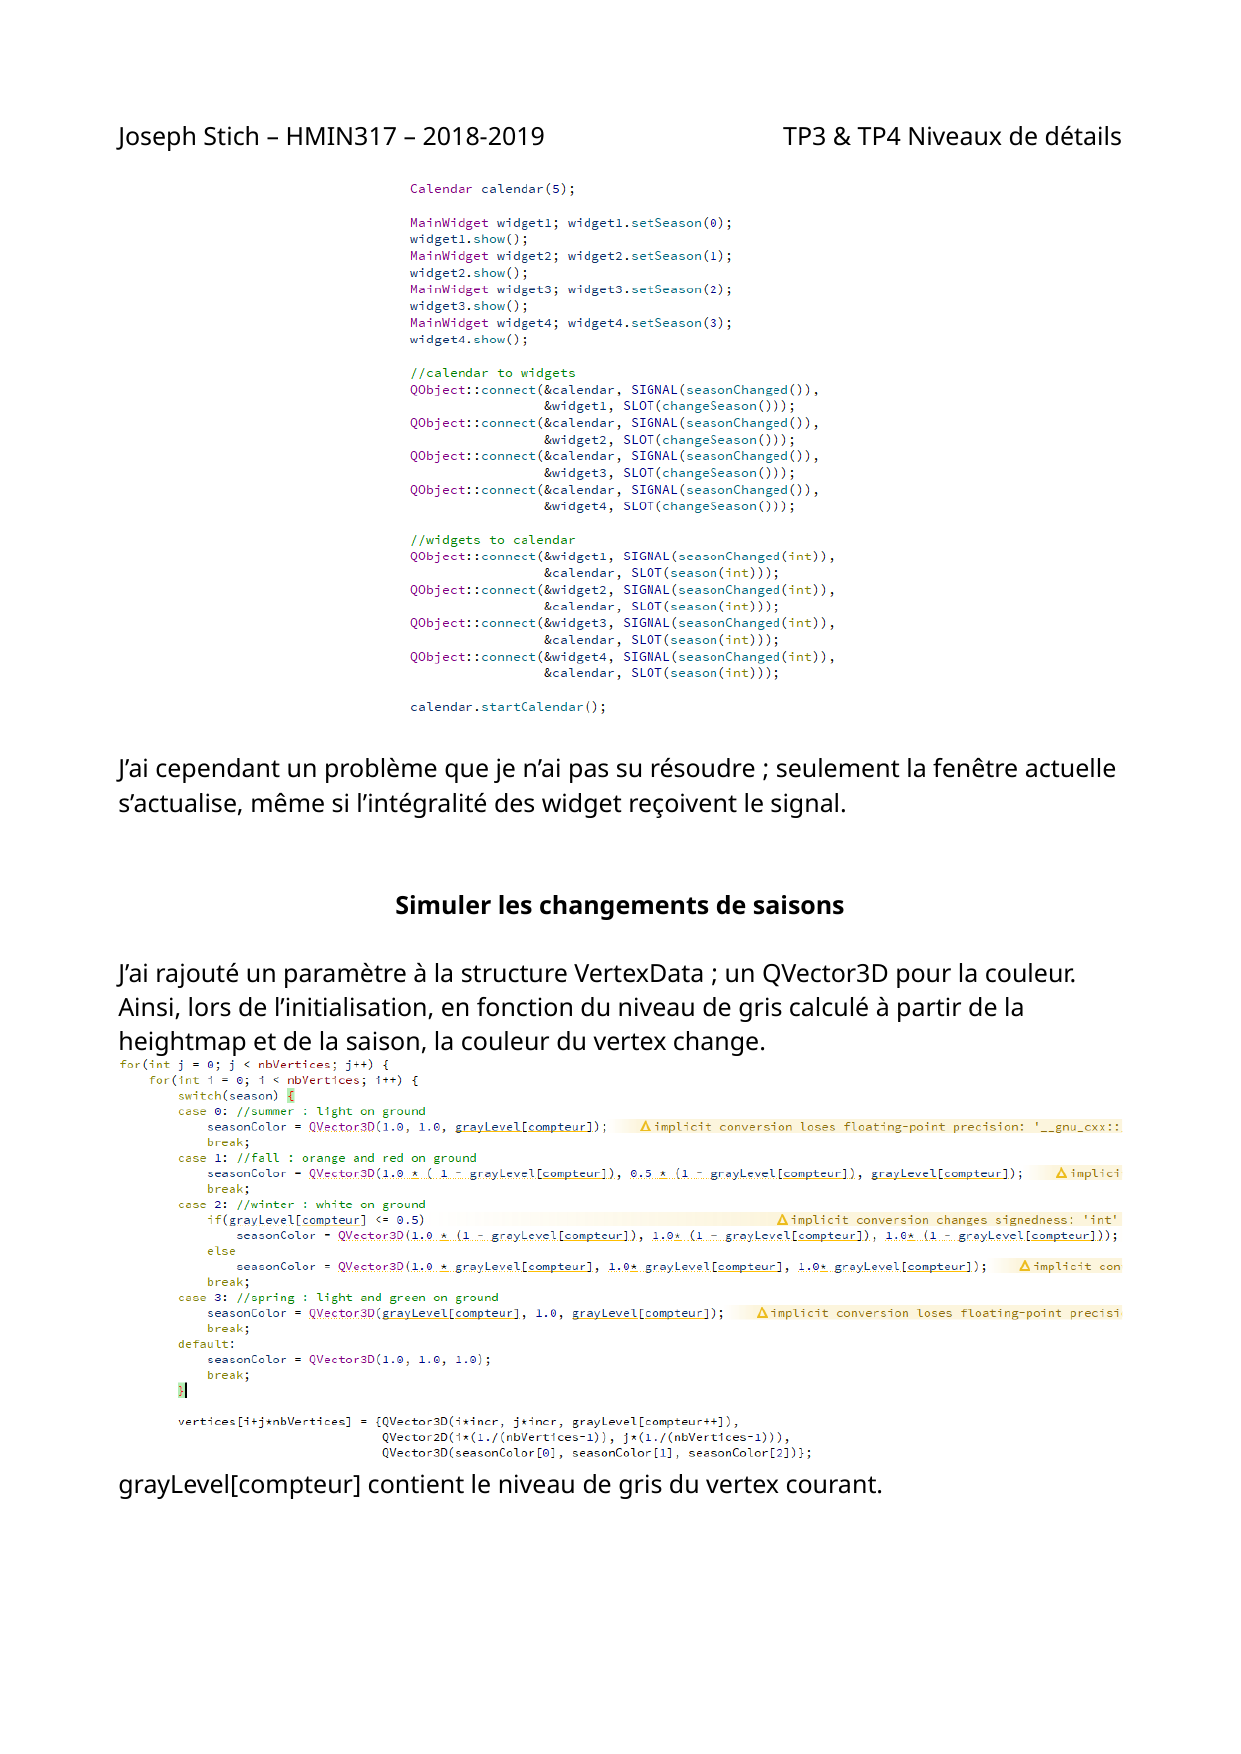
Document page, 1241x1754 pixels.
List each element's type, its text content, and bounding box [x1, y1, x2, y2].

picture [118, 1057, 1123, 1467]
text J’ai rajouté un paramètre à la structure VertexData ; un QVector3D pour la couleur. Ainsi, lors de l’initialisation, en fonction du niveau de gris calculé à partir de la heightmap et de la saison, la couleur du vertex change. [118, 956, 1122, 1057]
text Simuler les changements de saisons [118, 887, 1122, 921]
text J’ai cependant un problème que je n’ai pas su résoudre ; seulement la fenêtre actuelle s’actualise, même si l’intégralité des widget reçoivent le signal. [118, 751, 1122, 819]
text grayLevel[compteur] contient le niveau de gris du vertex courant. [118, 1467, 1122, 1501]
picture [403, 181, 837, 717]
